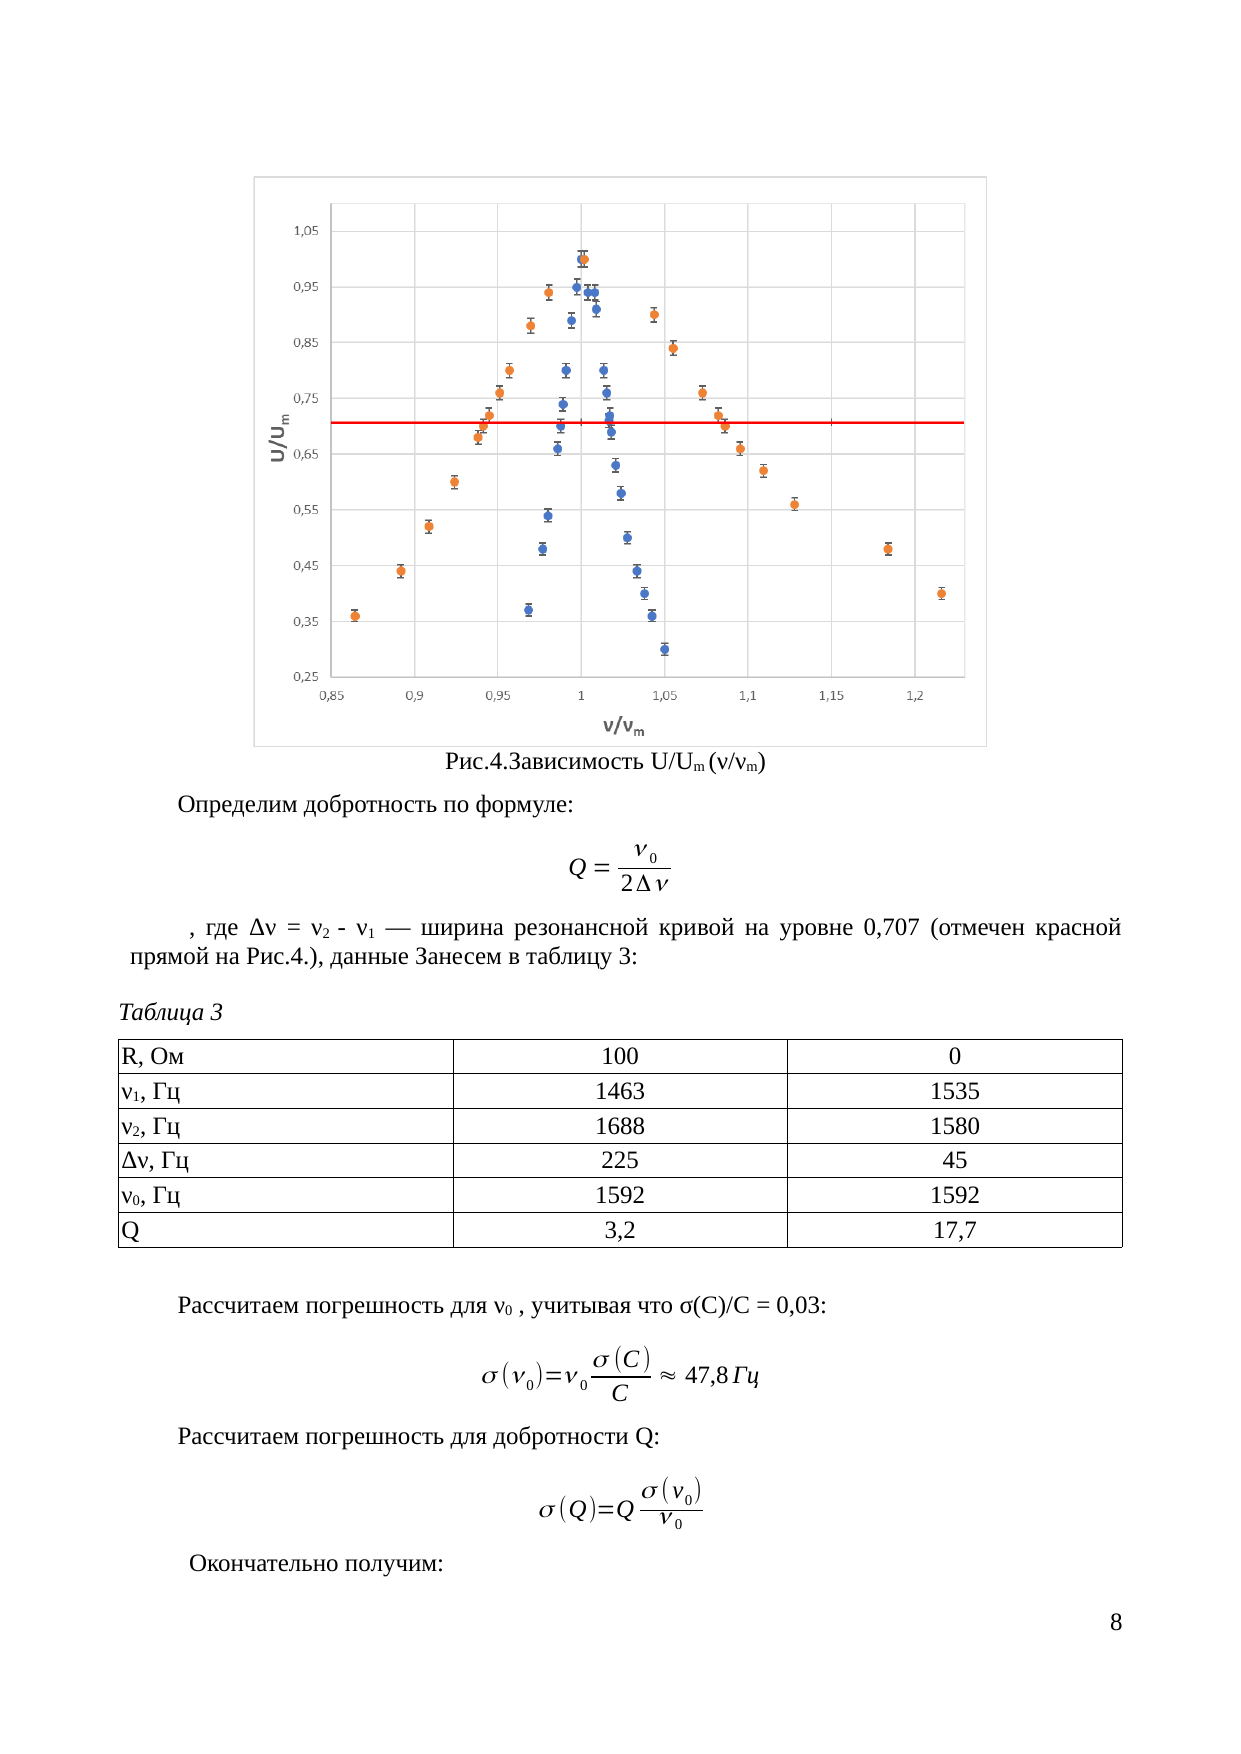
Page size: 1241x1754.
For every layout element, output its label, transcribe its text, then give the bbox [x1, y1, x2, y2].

table_cell 1688 [454, 1109, 787, 1142]
table_cell 1580 [788, 1109, 1122, 1142]
text Окончательно получим: [130, 1548, 1122, 1577]
table_cell Q [119, 1213, 453, 1247]
table_cell 225 [454, 1144, 787, 1177]
table_cell ν0, Гц [119, 1178, 453, 1212]
table_header R, Ом [119, 1040, 453, 1073]
text Рис.4.Зависимость U/Um (ν/νm) [118, 746, 1093, 775]
table_cell 1463 [454, 1074, 787, 1108]
table_header 100 [454, 1040, 787, 1073]
table_cell Δν, Гц [119, 1144, 453, 1177]
text , где Δν = ν2 - ν1 — ширина резонансной кривой на уровне 0,707 (отмечен красной прямой на Рис.4.), данные Занесем в таблицу 3: [130, 912, 1122, 970]
text Рассчитаем погрешность для добротности Q: [118, 1421, 1122, 1450]
text Таблица 3 [118, 997, 1122, 1026]
table_cell ν2, Гц [119, 1109, 453, 1142]
table_cell 1592 [454, 1178, 787, 1212]
table_cell 17,7 [788, 1213, 1122, 1247]
text Определим добротность по формуле: [118, 789, 1122, 818]
text Рассчитаем погрешность для ν0 , учитывая что σ(С)/C = 0,03: [118, 1290, 1122, 1319]
table_cell 45 [788, 1144, 1122, 1177]
table_cell 1592 [788, 1178, 1122, 1212]
table_cell 1535 [788, 1074, 1122, 1108]
table_cell ν1, Гц [119, 1074, 453, 1108]
picture [253, 176, 987, 747]
table_header 0 [788, 1040, 1122, 1073]
table_cell 3,2 [454, 1213, 787, 1247]
